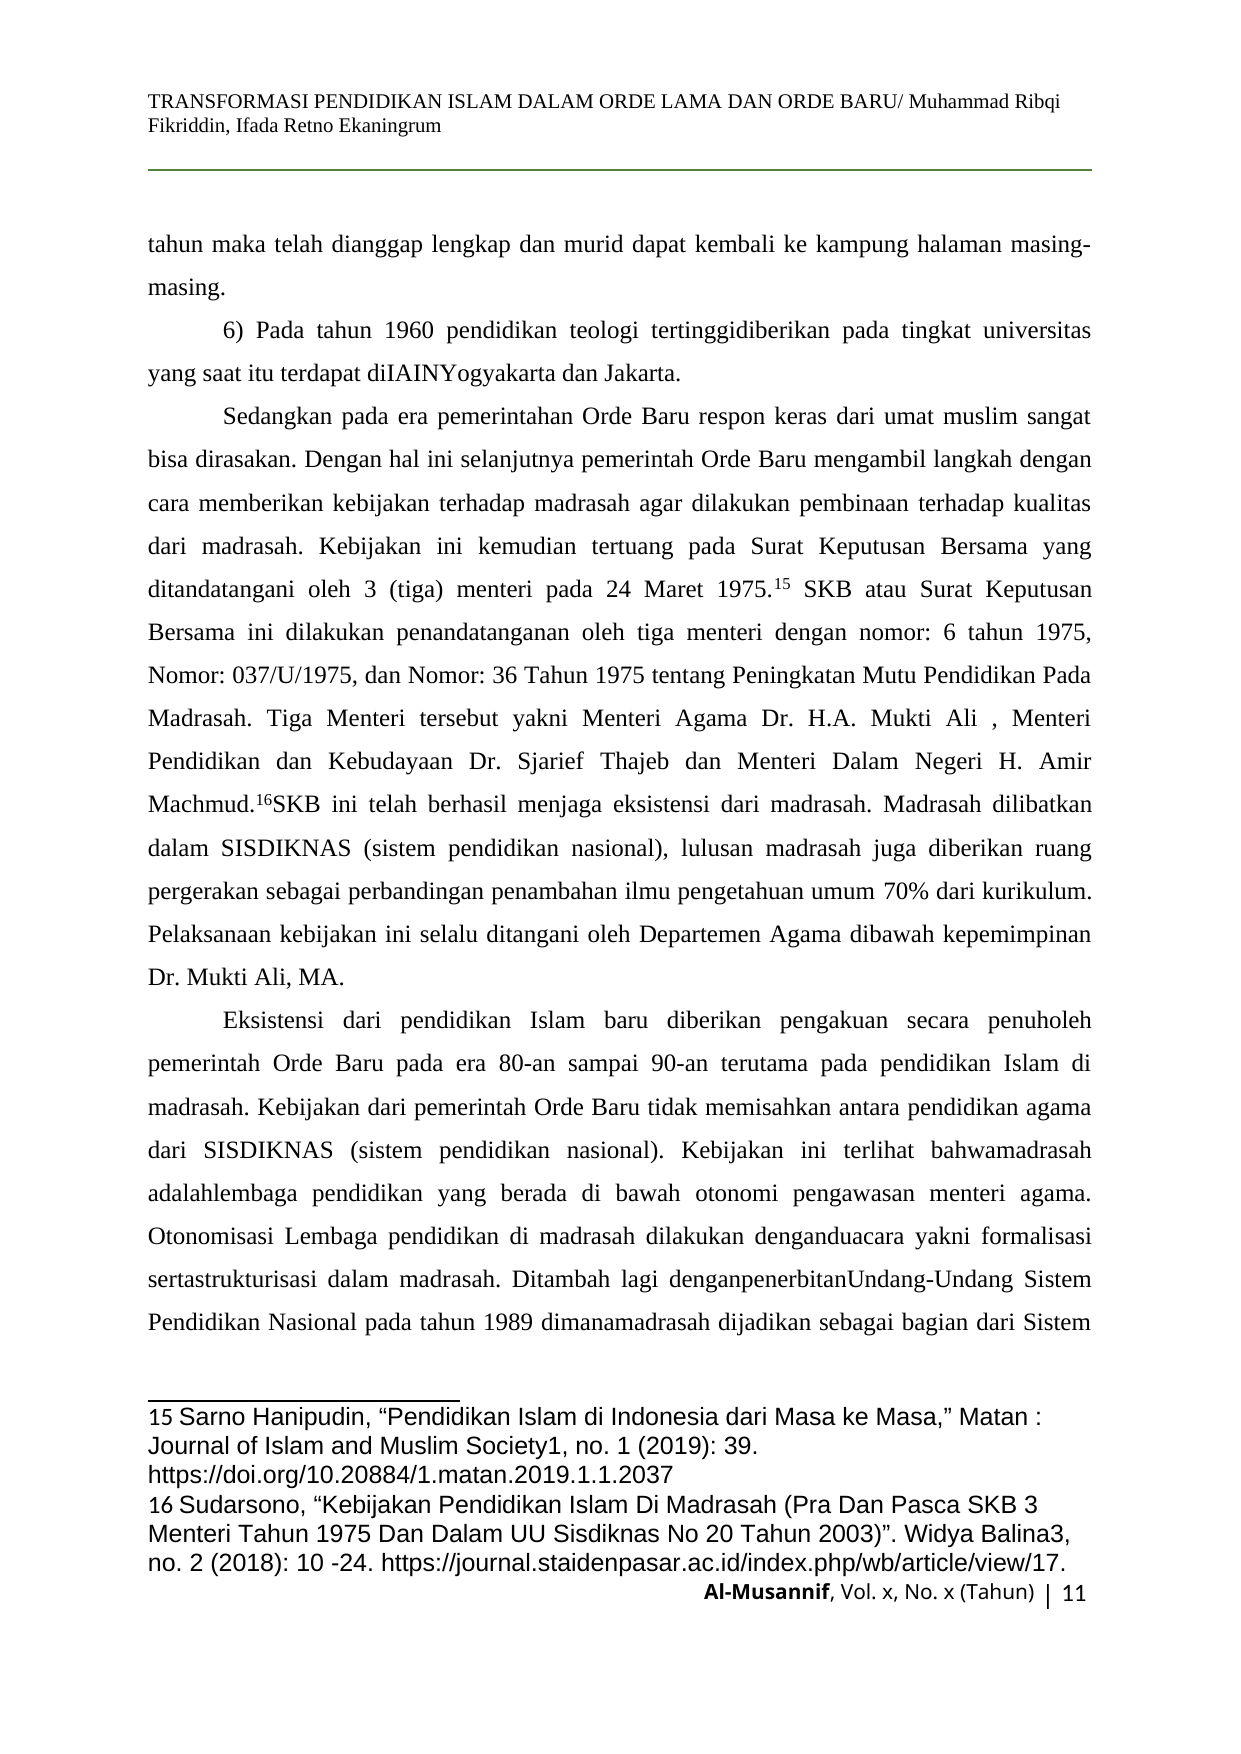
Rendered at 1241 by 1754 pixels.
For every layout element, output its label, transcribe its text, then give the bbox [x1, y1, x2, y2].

text Sudarsono, “Kebijakan Pendidikan Islam Di Madrasah (Pra Dan Pasca SKB 3 Menteri Tahun 1975 Dan Dalam UU Sisdiknas No 20 Tahun 2003)”. Widya Balina3, no. 2 (2018): 10 -24. https://journal.staidenpasar.ac.id/index.php/wb/article/view/17. [148, 1489, 1092, 1577]
subtitle Sedangkan pada era pemerintahan Orde Baru respon keras dari umat muslim sangat bisa dirasakan. Dengan hal ini selanjutnya pemerintah Orde Baru mengambil langkah dengan cara memberikan kebijakan terhadap madrasah agar dilakukan pembinaan terhadap kualitas dari madrasah. Kebijakan ini kemudian tertuang pada Surat Keputusan Bersama yang ditandatangani oleh 3 (tiga) menteri pada 24 Maret 1975. SKB atau Surat Keputusan Bersama ini dilakukan penandatanganan oleh tiga menteri dengan nomor: 6 tahun 1975, Nomor: 037/U/1975, dan Nomor: 36 Tahun 1975 tentang Peningkatan Mutu Pendidikan Pada Madrasah. Tiga Menteri tersebut yakni Menteri Agama Dr. H.A. Mukti Ali , Menteri Pendidikan dan Kebudayaan Dr. Sjarief Thajeb dan Menteri Dalam Negeri H. Amir Machmud.SKB ini telah berhasil menjaga eksistensi dari madrasah. Madrasah dilibatkan dalam SISDIKNAS (sistem pendidikan nasional), lulusan madrasah juga diberikan ruang pergerakan sebagai perbandingan penambahan ilmu pengetahuan umum 70% dari kurikulum. Pelaksanaan kebijakan ini selalu ditangani oleh Departemen Agama dibawah kepemimpinan Dr. Mukti Ali, MA. [148, 401, 1092, 991]
subtitle tahun maka telah dianggap lengkap dan murid dapat kembali ke kampung halaman masing-masing. [148, 229, 1092, 301]
text Sarno Hanipudin, “Pendidikan Islam di Indonesia dari Masa ke Masa,” Matan : Journal of Islam and Muslim Society1, no. 1 (2019): 39. https://doi.org/10.20884/1.matan.2019.1.1.2037 [148, 1401, 1092, 1489]
subtitle Eksistensi dari pendidikan Islam baru diberikan pengakuan secara penuholeh pemerintah Orde Baru pada era 80-an sampai 90-an terutama pada pendidikan Islam di madrasah. Kebijakan dari pemerintah Orde Baru tidak memisahkan antara pendidikan agama dari SISDIKNAS (sistem pendidikan nasional). Kebijakan ini terlihat bahwamadrasah adalahlembaga pendidikan yang berada di bawah otonomi pengawasan menteri agama. Otonomisasi Lembaga pendidikan di madrasah dilakukan denganduacara yakni formalisasi sertastrukturisasi dalam madrasah. Ditambah lagi denganpenerbitanUndang-Undang Sistem Pendidikan Nasional pada tahun 1989 dimanamadrasah dijadikan sebagai bagian dari Sistem [148, 1005, 1092, 1336]
subtitle 6) Pada tahun 1960 pendidikan teologi tertinggidiberikan pada tingkat universitas yang saat itu terdapat diIAINYogyakarta dan Jakarta. [148, 315, 1092, 387]
